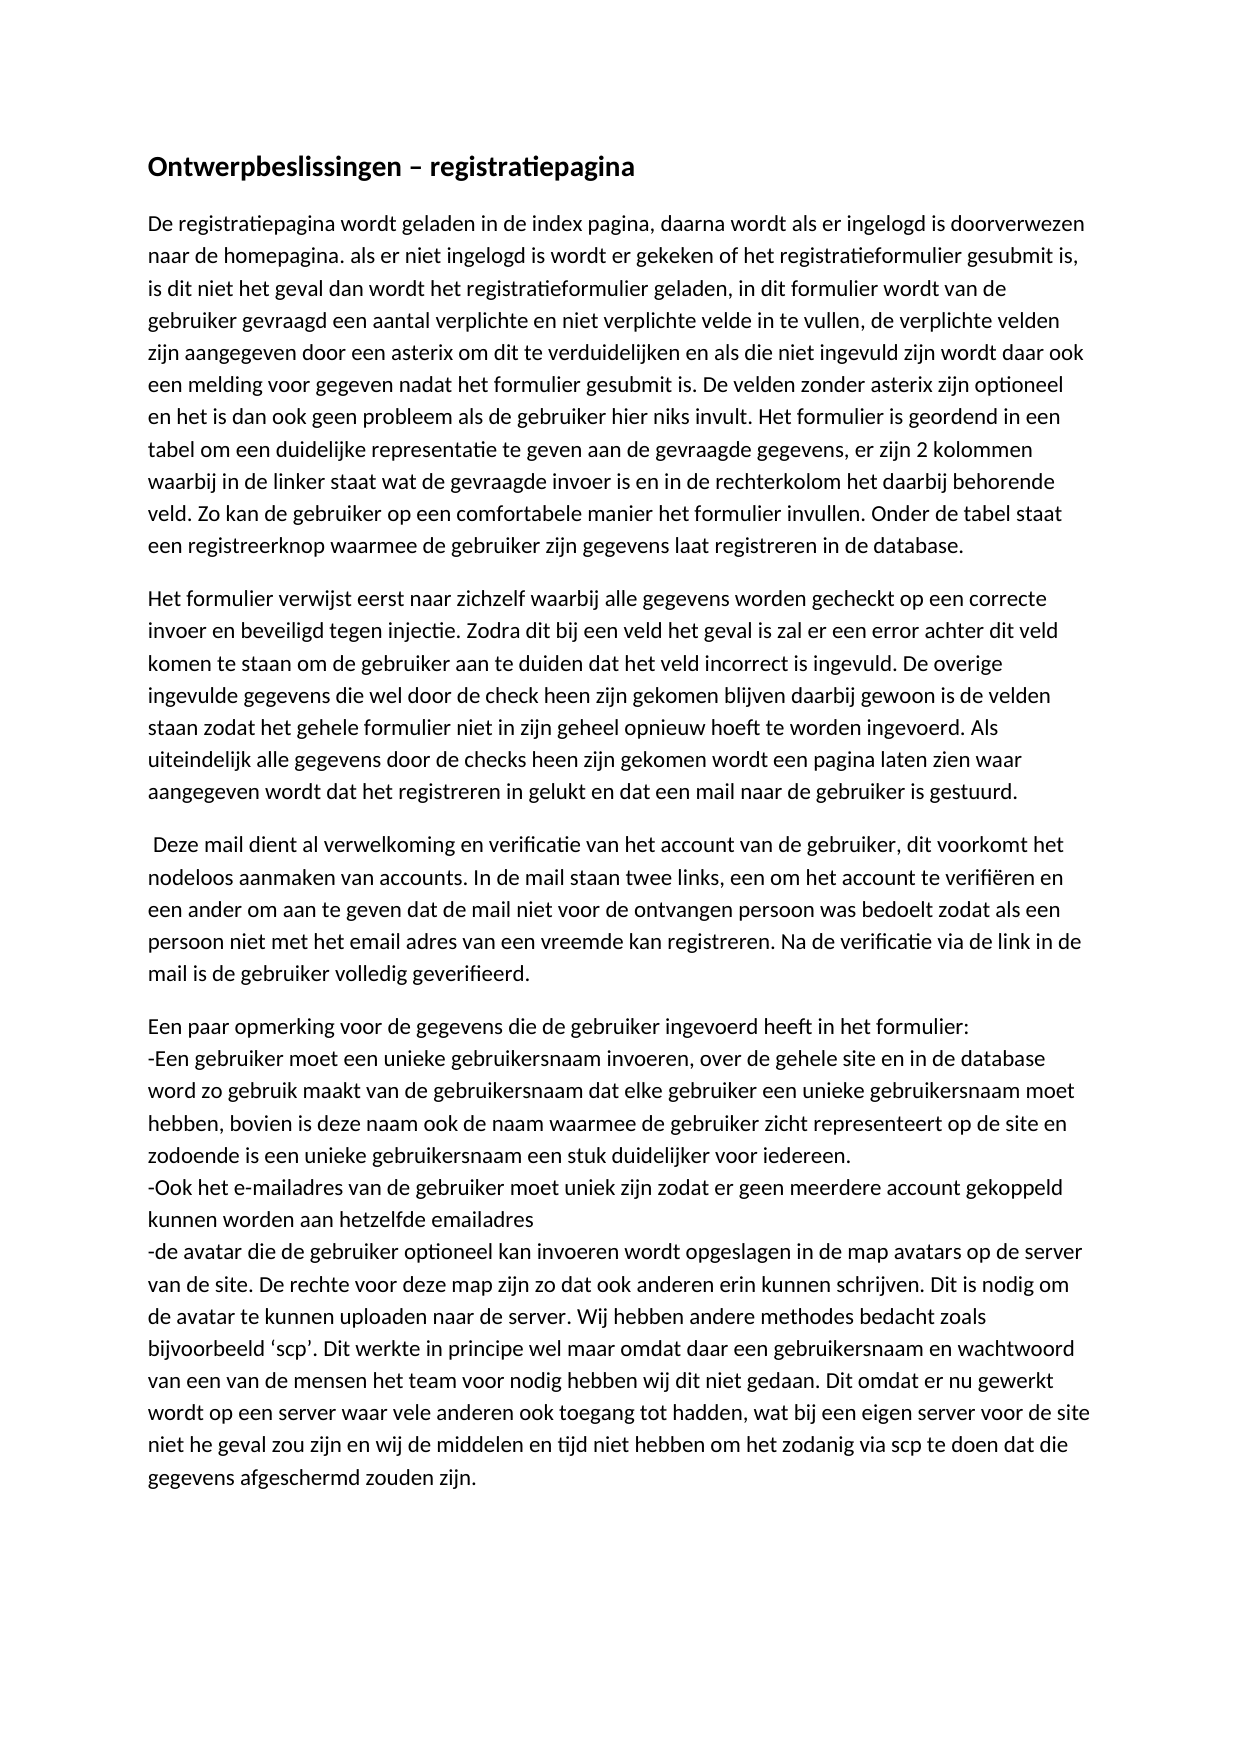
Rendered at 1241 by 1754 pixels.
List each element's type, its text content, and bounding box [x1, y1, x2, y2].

text -Een gebruiker moet een unieke gebruikersnaam invoeren, over de gehele site en in de database word zo gebruik maakt van de gebruikersnaam dat elke gebruiker een unieke gebruikersnaam moet hebben, bovien is deze naam ook de naam waarmee de gebruiker zicht representeert op de site en zodoende is een unieke gebruikersnaam een stuk duidelijker voor iedereen. [148, 1044, 1093, 1169]
text De registratiepagina wordt geladen in de index pagina, daarna wordt als er ingelogd is doorverwezen naar de homepagina. als er niet ingelogd is wordt er gekeken of het registratieformulier gesubmit is, is dit niet het geval dan wordt het registratieformulier geladen, in dit formulier wordt van de gebruiker gevraagd een aantal verplichte en niet verplichte velde in te vullen, de verplichte velden zijn aangegeven door een asterix om dit te verduidelijken en als die niet ingevuld zijn wordt daar ook een melding voor gegeven nadat het formulier gesubmit is. De velden zonder asterix zijn optioneel en het is dan ook geen probleem als de gebruiker hier niks invult. Het formulier is geordend in een tabel om een duidelijke representatie te geven aan de gevraagde gegevens, er zijn 2 kolommen waarbij in de linker staat wat de gevraagde invoer is en in de rechterkolom het daarbij behorende veld. Zo kan de gebruiker op een comfortabele manier het formulier invullen. Onder de tabel staat een registreerknop waarmee de gebruiker zijn gegevens laat registreren in de database. [148, 209, 1093, 559]
text -Ook het e-mailadres van de gebruiker moet uniek zijn zodat er geen meerdere account gekoppeld kunnen worden aan hetzelfde emailadres [148, 1173, 1093, 1233]
text -de avatar die de gebruiker optioneel kan invoeren wordt opgeslagen in de map avatars op de server van de site. De rechte voor deze map zijn zo dat ook anderen erin kunnen schrijven. Dit is nodig om de avatar te kunnen uploaden naar de server. Wij hebben andere methodes bedacht zoals bijvoorbeeld ‘scp’. Dit werkte in principe wel maar omdat daar een gebruikersnaam en wachtwoord van een van de mensen het team voor nodig hebben wij dit niet gedaan. Dit omdat er nu gewerkt wordt op een server waar vele anderen ook toegang tot hadden, wat bij een eigen server voor de site niet he geval zou zijn en wij de middelen en tijd niet hebben om het zodanig via scp te doen dat die gegevens afgeschermd zouden zijn. [148, 1237, 1093, 1491]
text Deze mail dient al verwelkoming en verificatie van het account van de gebruiker, dit voorkomt het nodeloos aanmaken van accounts. In de mail staan twee links, een om het account te verifiëren en een ander om aan te geven dat de mail niet voor de ontvangen persoon was bedoelt zodat als een persoon niet met het email adres van een vreemde kan registreren. Na de verificatie via de link in de mail is de gebruiker volledig geverifieerd. [148, 830, 1093, 987]
text Een paar opmerking voor de gegevens die de gebruiker ingevoerd heeft in het formulier: [148, 1012, 1093, 1040]
text Het formulier verwijst eerst naar zichzelf waarbij alle gegevens worden gecheckt op een correcte invoer en beveiligd tegen injectie. Zodra dit bij een veld het geval is zal er een error achter dit veld komen te staan om de gebruiker aan te duiden dat het veld incorrect is ingevuld. De overige ingevulde gegevens die wel door de check heen zijn gekomen blijven daarbij gewoon is de velden staan zodat het gehele formulier niet in zijn geheel opnieuw hoeft te worden ingevoerd. Als uiteindelijk alle gegevens door de checks heen zijn gekomen wordt een pagina laten zien waar aangegeven wordt dat het registreren in gelukt en dat een mail naar de gebruiker is gestuurd. [148, 584, 1093, 805]
text Ontwerpbeslissingen – registratiepagina [148, 148, 1093, 183]
